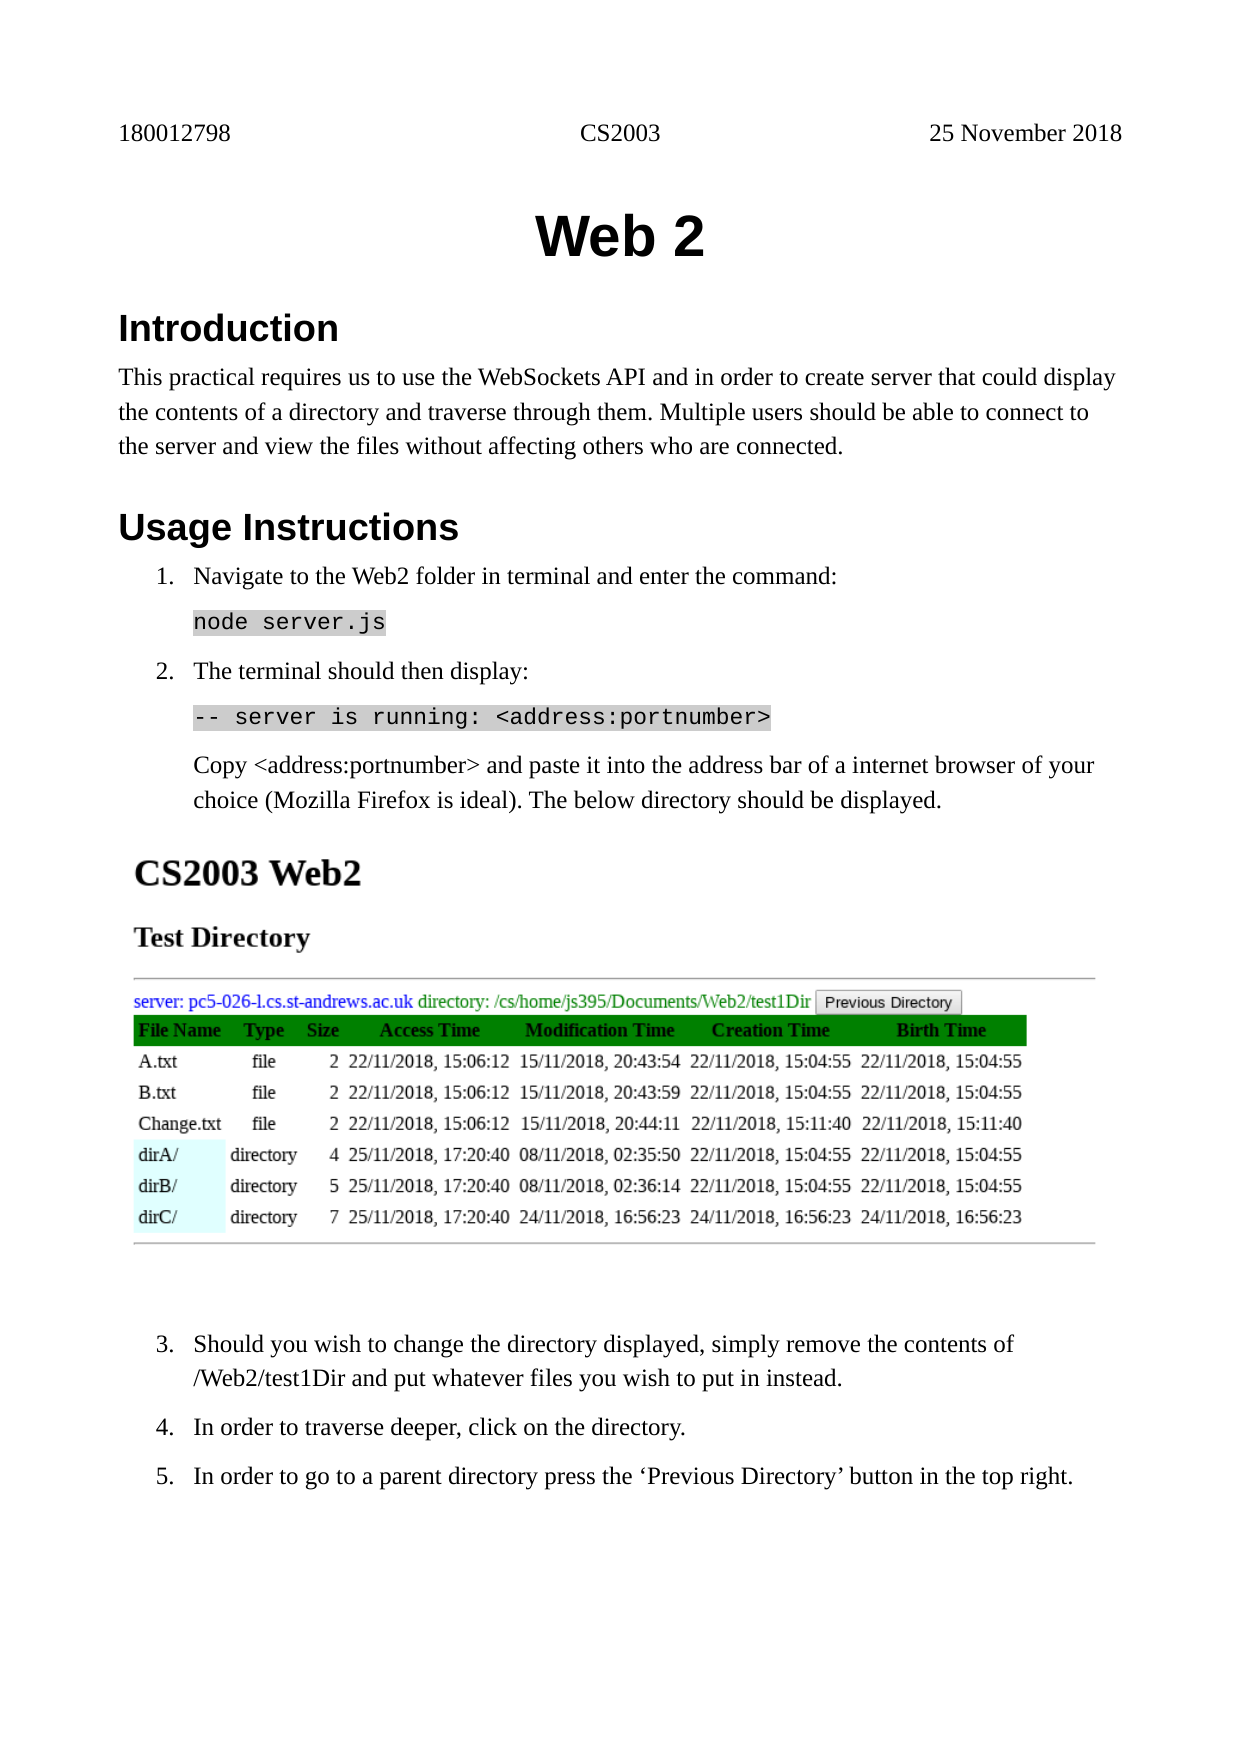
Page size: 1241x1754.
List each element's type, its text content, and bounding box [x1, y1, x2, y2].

list Should you wish to change the directory displayed, simply remove the contents of /Web2/test1Dir and put whatever files you wish to put in instead. [156, 834, 1122, 1392]
list Copy <address:portnumber> and paste it into the address bar of a internet browser of your choice (Mozilla Firefox is ideal). The below directory should be displayed. [156, 751, 1122, 814]
list In order to go to a parent directory press the ‘Previous Directory’ button in the top right. [156, 1461, 1122, 1490]
picture [129, 846, 1096, 1324]
subtitle Introduction [118, 306, 1122, 349]
title Web 2 [118, 201, 1122, 268]
list In order to traverse deeper, click on the directory. [156, 1412, 1122, 1441]
list Navigate to the Web2 folder in terminal and enter the command: [156, 561, 1122, 590]
list The terminal should then display: [156, 656, 1122, 685]
subtitle Usage Instructions [118, 505, 1122, 549]
list node server.js [156, 610, 1122, 636]
text This practical requires us to use the WebSockets API and in order to create server that could display the contents of a directory and traverse through them. Multiple users should be able to connect to the server and view the files without affecting others who are connected. [118, 362, 1122, 460]
list -- server is running: <address:portnumber> [156, 705, 1122, 731]
